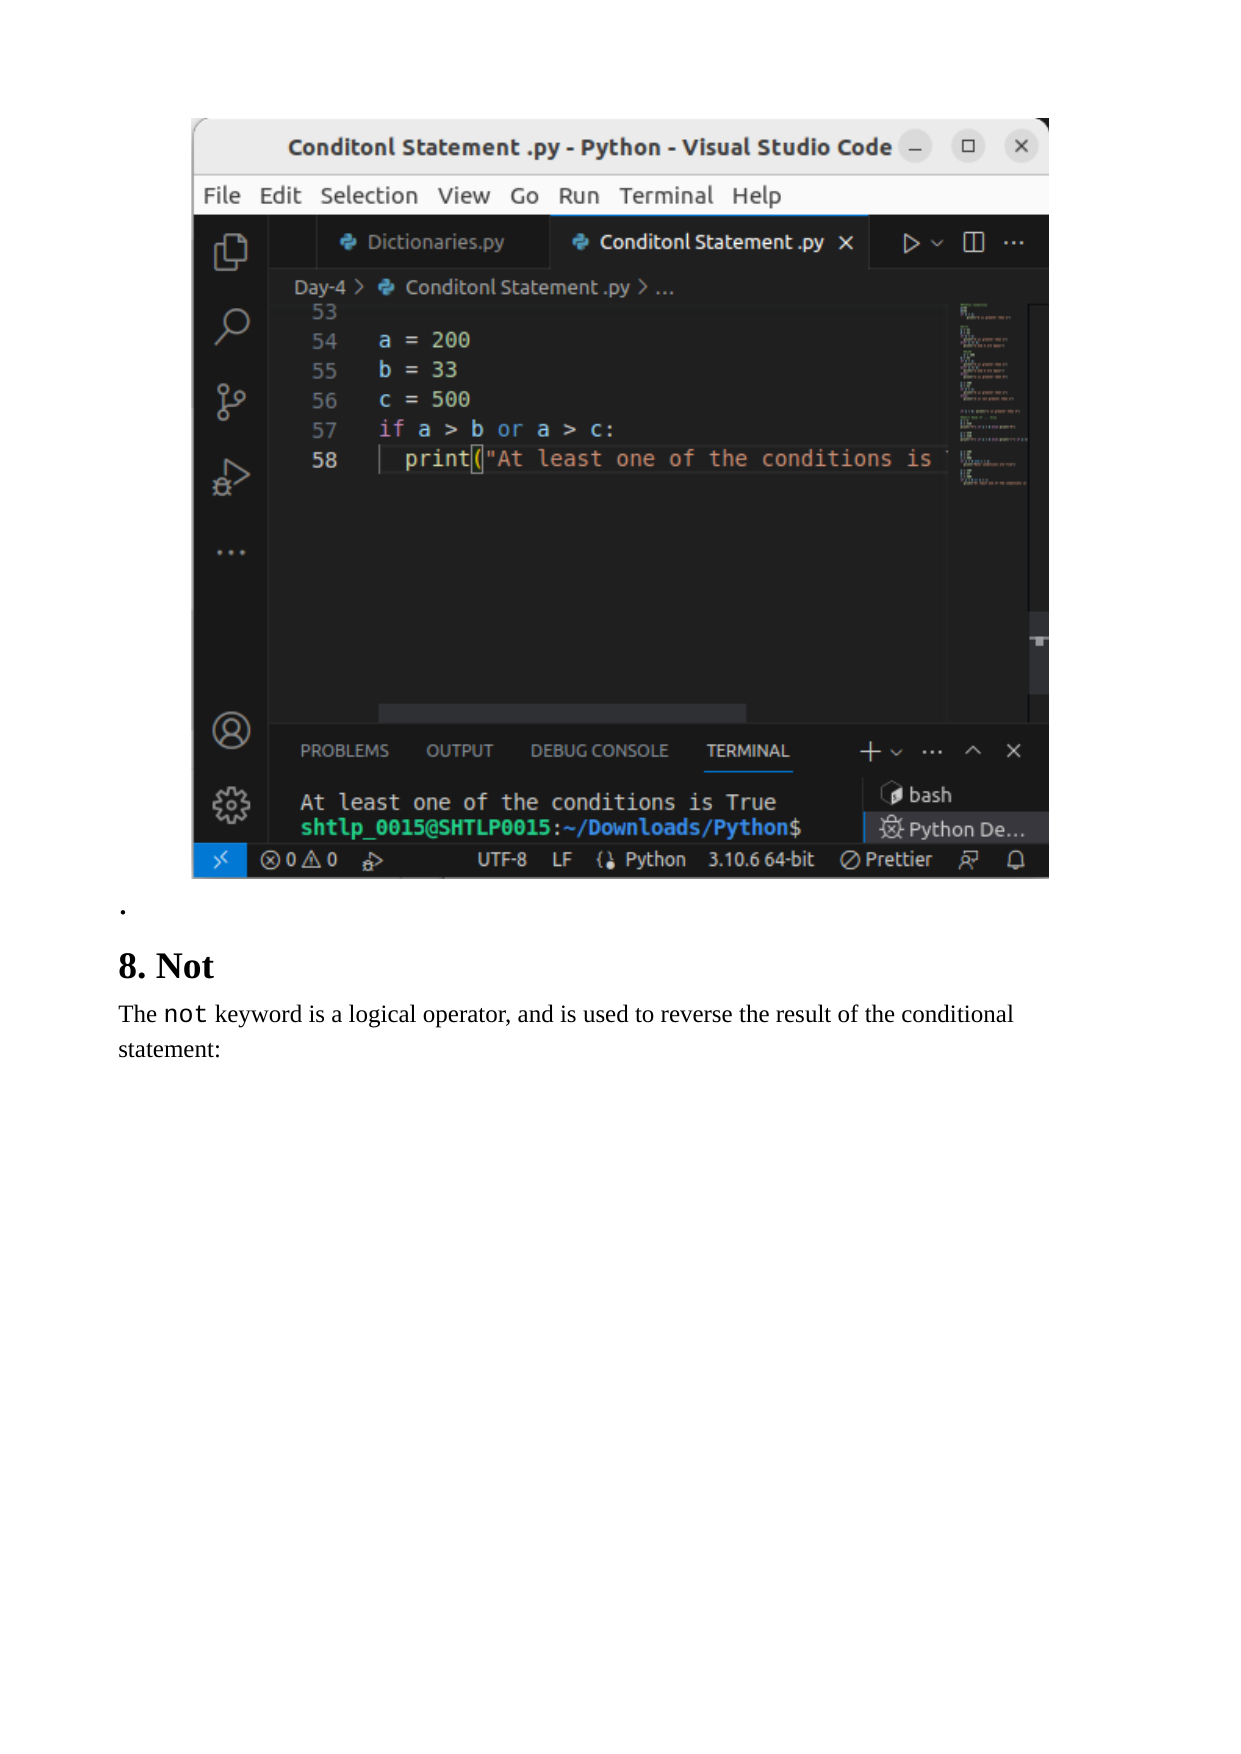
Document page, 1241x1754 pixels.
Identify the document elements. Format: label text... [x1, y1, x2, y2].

subtitle 8. Not [118, 943, 1122, 986]
picture [191, 118, 1049, 879]
text The not keyword is a logical operator, and is used to reverse the result of the conditional statement: [118, 999, 1122, 1062]
text . [118, 118, 1122, 922]
